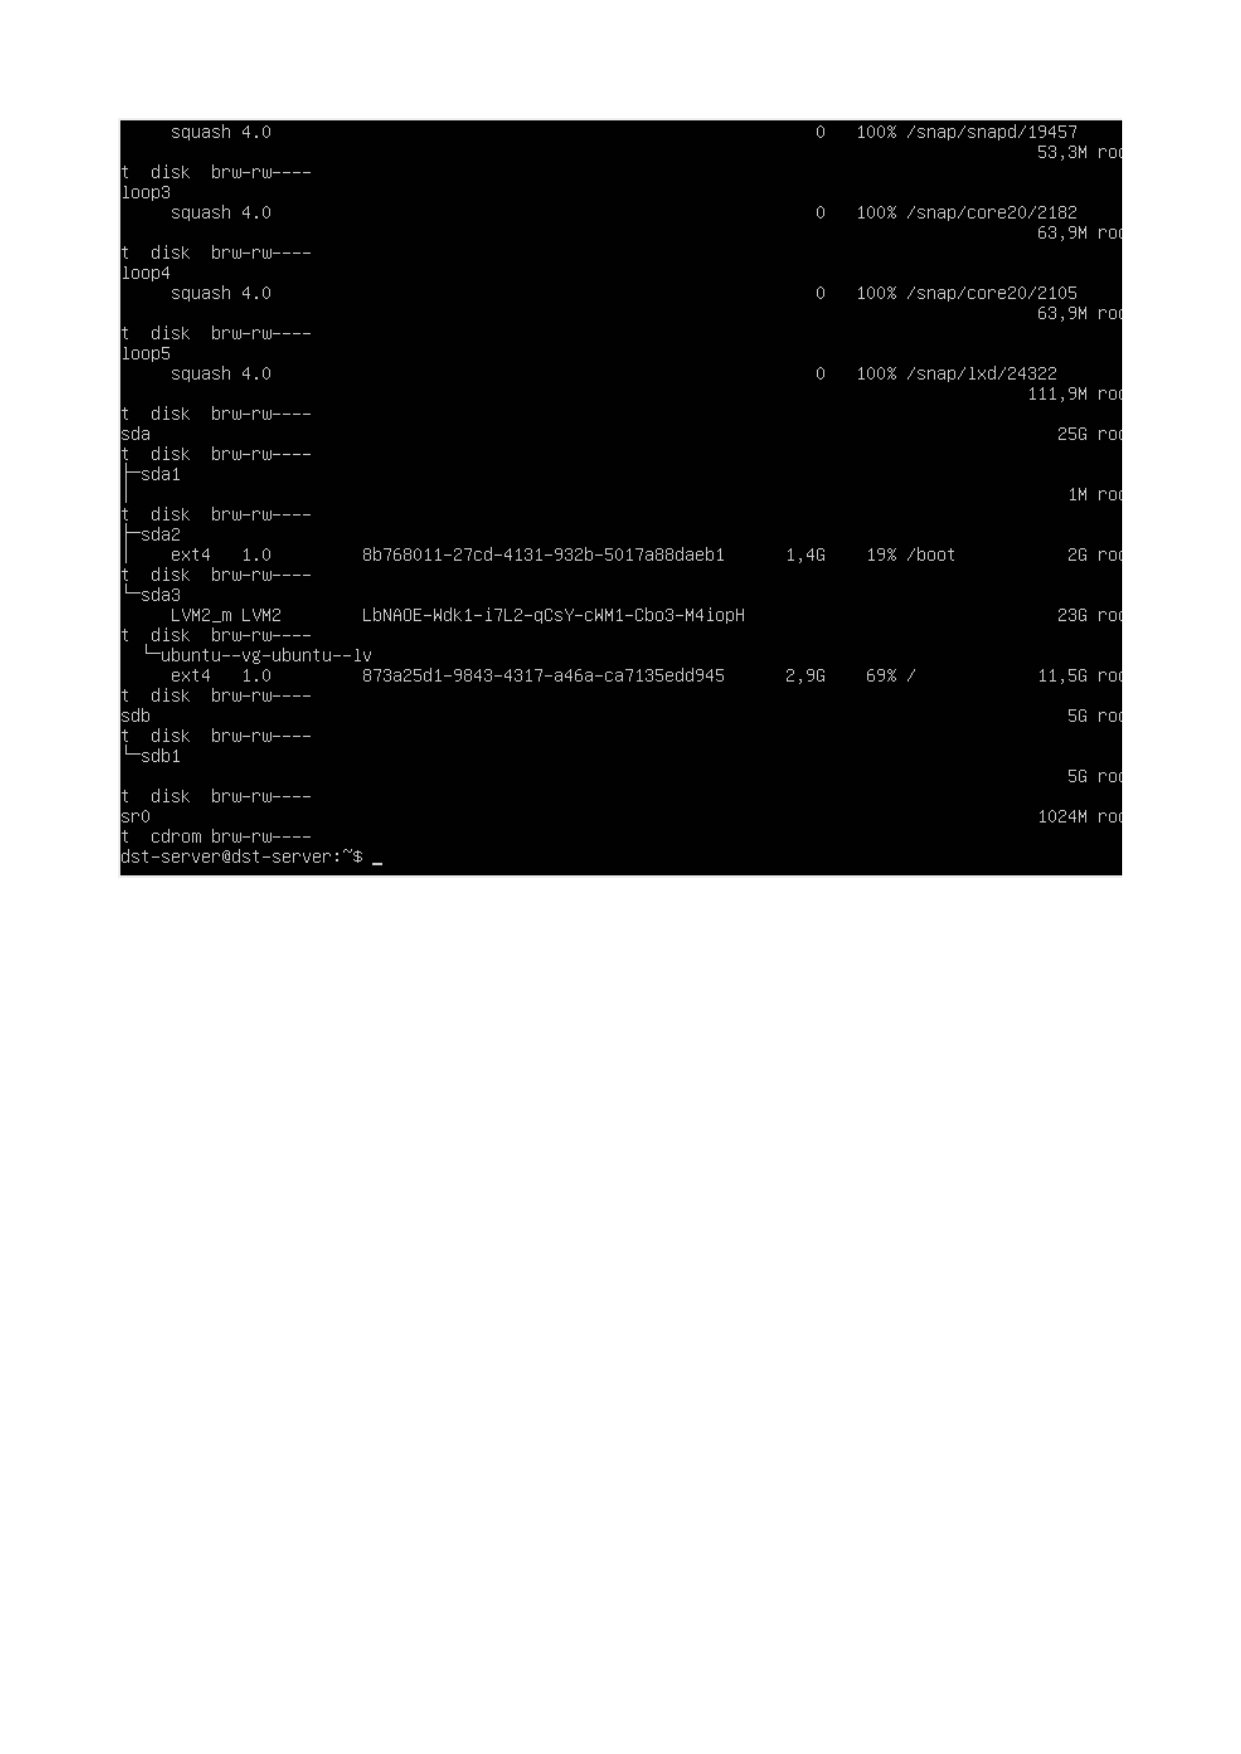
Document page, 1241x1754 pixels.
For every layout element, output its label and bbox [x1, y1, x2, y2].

picture [118, 118, 1123, 878]
